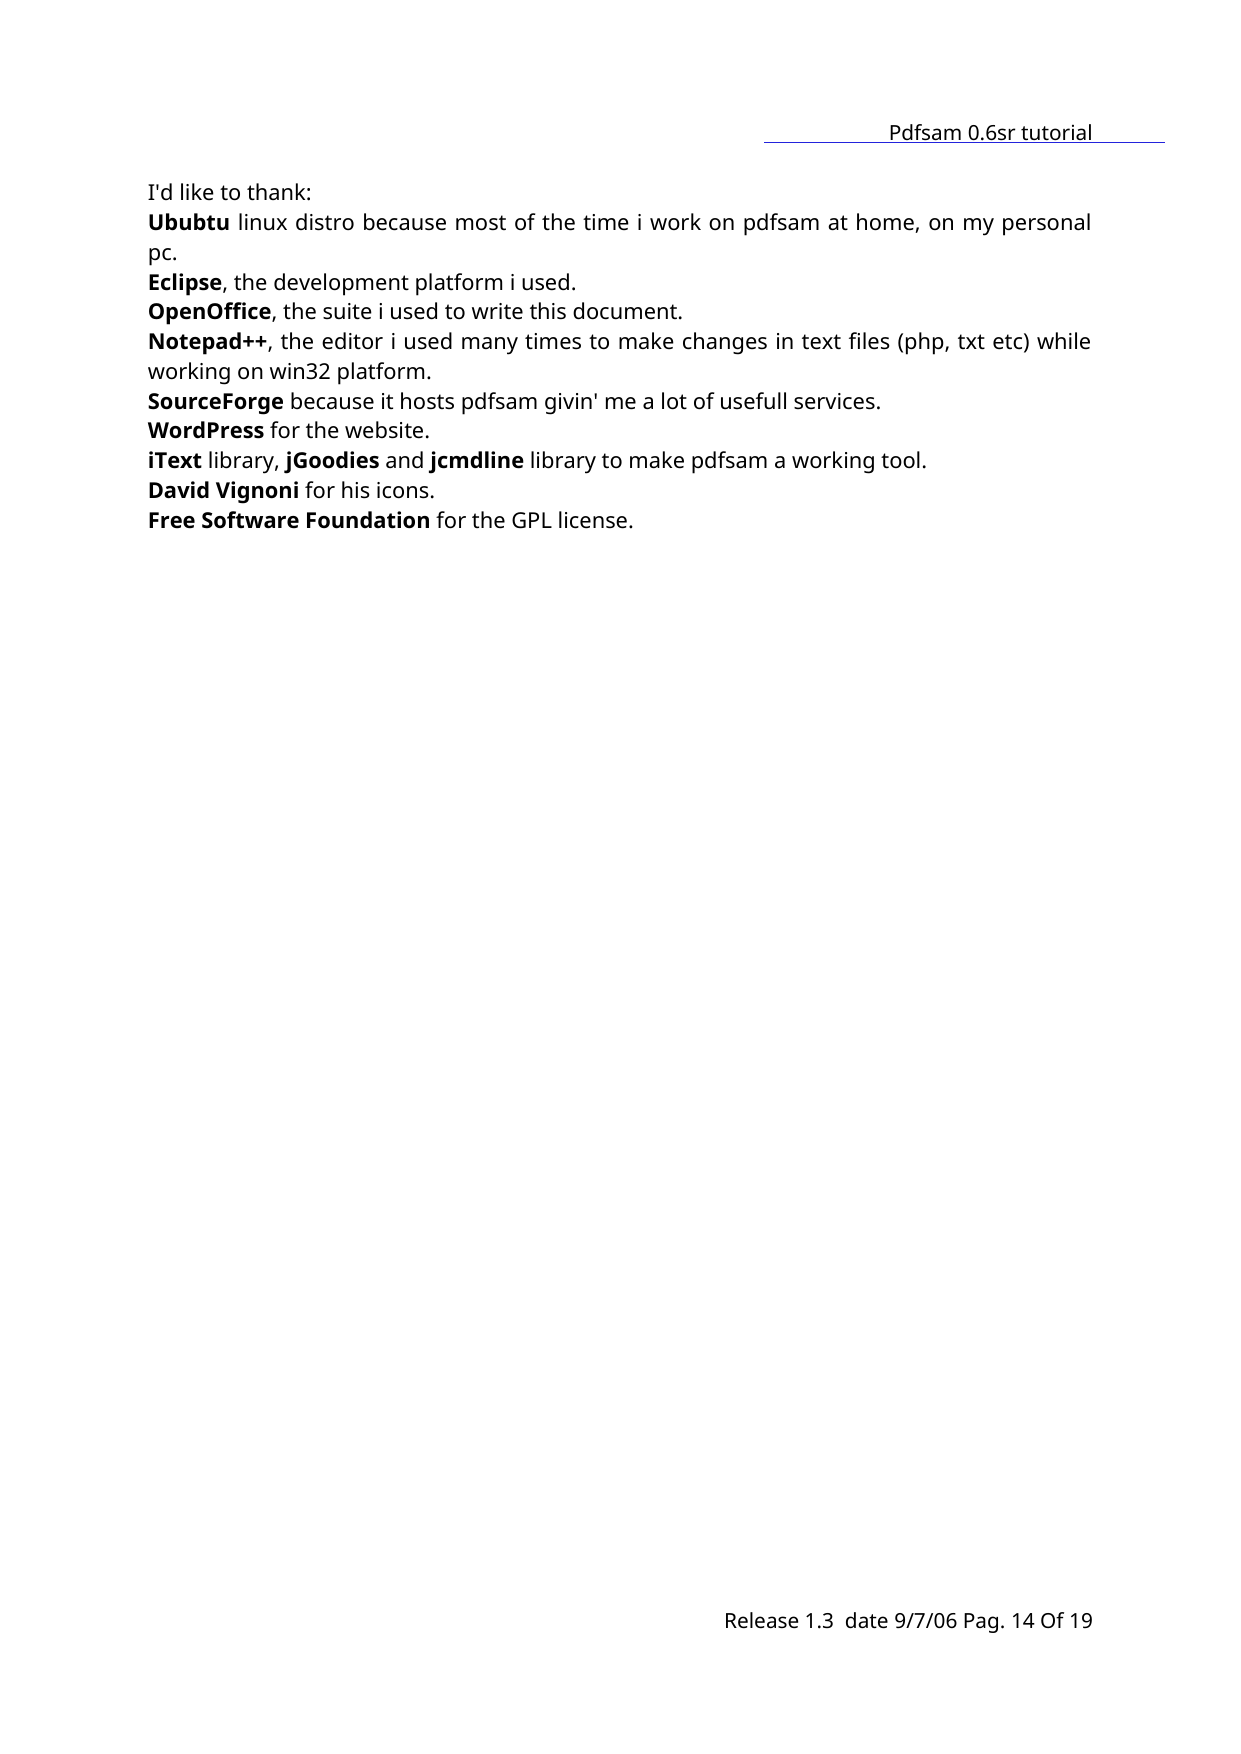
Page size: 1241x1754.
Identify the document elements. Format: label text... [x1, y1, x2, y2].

text Notepad++, the editor i used many times to make changes in text files (php, txt etc) while working on win32 platform. [148, 326, 1093, 386]
text David Vignoni for his icons. [148, 475, 1093, 505]
text Ububtu linux distro because most of the time i work on pdfsam at home, on my personal pc. [148, 207, 1093, 266]
text iText library, jGoodies and jcmdline library to make pdfsam a working tool. [148, 445, 1093, 475]
text I'd like to thank: [148, 177, 1093, 207]
text Eclipse, the development platform i used. [148, 266, 1093, 296]
text WordPress for the website. [148, 415, 1093, 445]
text SourceForge because it hosts pdfsam givin' me a lot of usefull services. [148, 386, 1093, 415]
text Free Software Foundation for the GPL license. [148, 505, 1093, 534]
text OpenOffice, the suite i used to write this document. [148, 296, 1093, 326]
